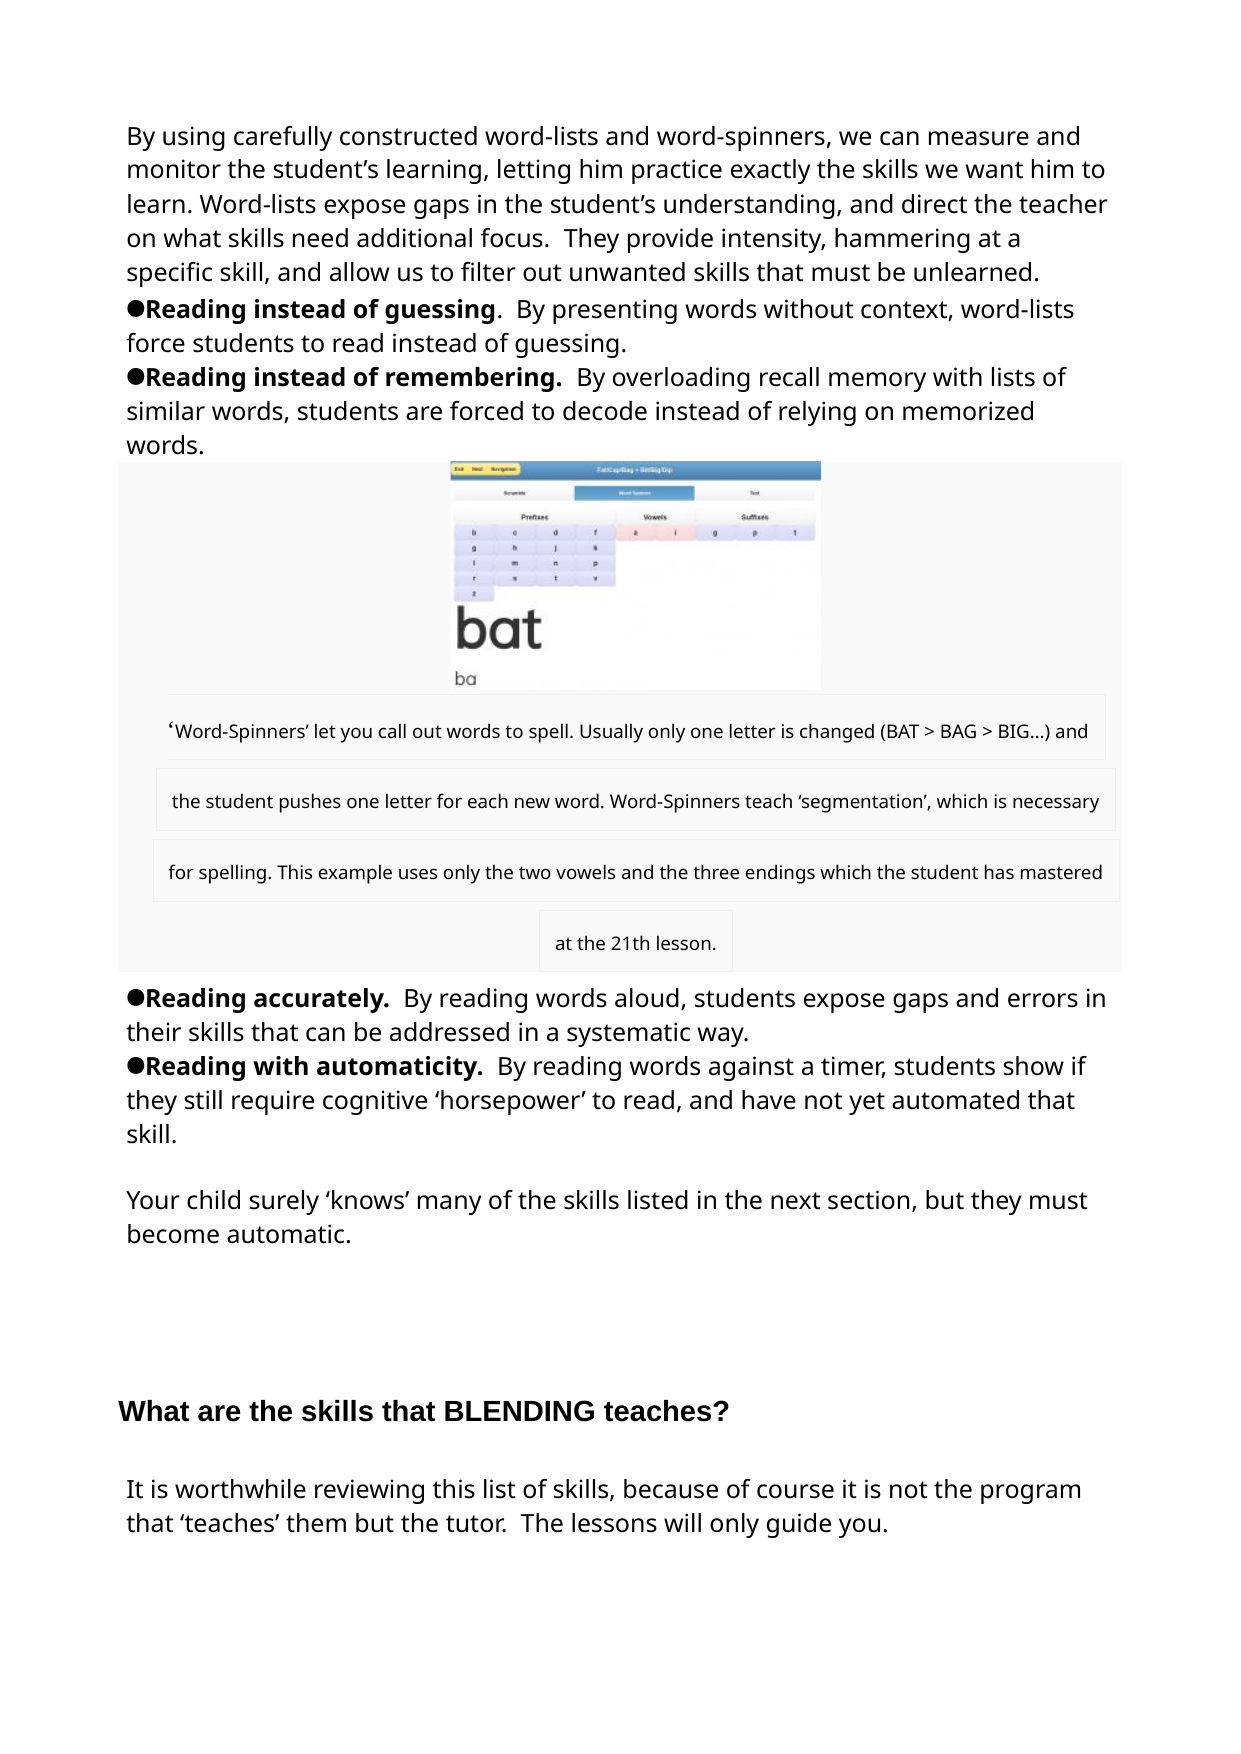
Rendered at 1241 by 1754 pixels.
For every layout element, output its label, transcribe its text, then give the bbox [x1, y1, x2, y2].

subtitle What are the skills that BLENDING teaches? [118, 1394, 1122, 1428]
text ‘Word-Spinners’ let you call out words to spell. Usually only one letter is changed (BAT > BAG > BIG…) and the student pushes one letter for each new word. Word-Spinners teach ‘segmentation’, which is necessary for spelling. This example uses only the two vowels and the three endings which the student has mastered at the 21th lesson. [149, 694, 1122, 972]
text By using carefully constructed word-lists and word-spinners, we can measure and monitor the student’s learning, letting him practice exactly the skills we want him to learn. Word-lists expose gaps in the student’s understanding, and direct the teacher on what skills need additional focus. They provide intensity, hammering at a specific skill, and allow us to filter out unwanted skills that must be unlearned. [126, 118, 1114, 288]
list Reading with automaticity. By reading words against a timer, students show if they still require cognitive ‘horsepower’ to read, and have not yet automated that skill. [126, 1049, 1114, 1151]
picture [450, 461, 821, 690]
list Reading instead of guessing. By presenting words without context, word-lists force students to read instead of guessing. [126, 292, 1114, 360]
text Your child surely ‘knows’ many of the skills listed in the next section, but they must become automatic. [126, 1182, 1114, 1251]
list Reading instead of remembering. By overloading recall memory with lists of similar words, students are forced to decode instead of relying on memorized words. [126, 360, 1114, 462]
list Reading accurately. By reading words aloud, students expose gaps and errors in their skills that can be addressed in a systematic way. [126, 981, 1114, 1049]
text It is worthwhile reviewing this list of skills, because of course it is not the program that ‘teaches’ them but the tutor. The lessons will only guide you. [126, 1472, 1114, 1540]
